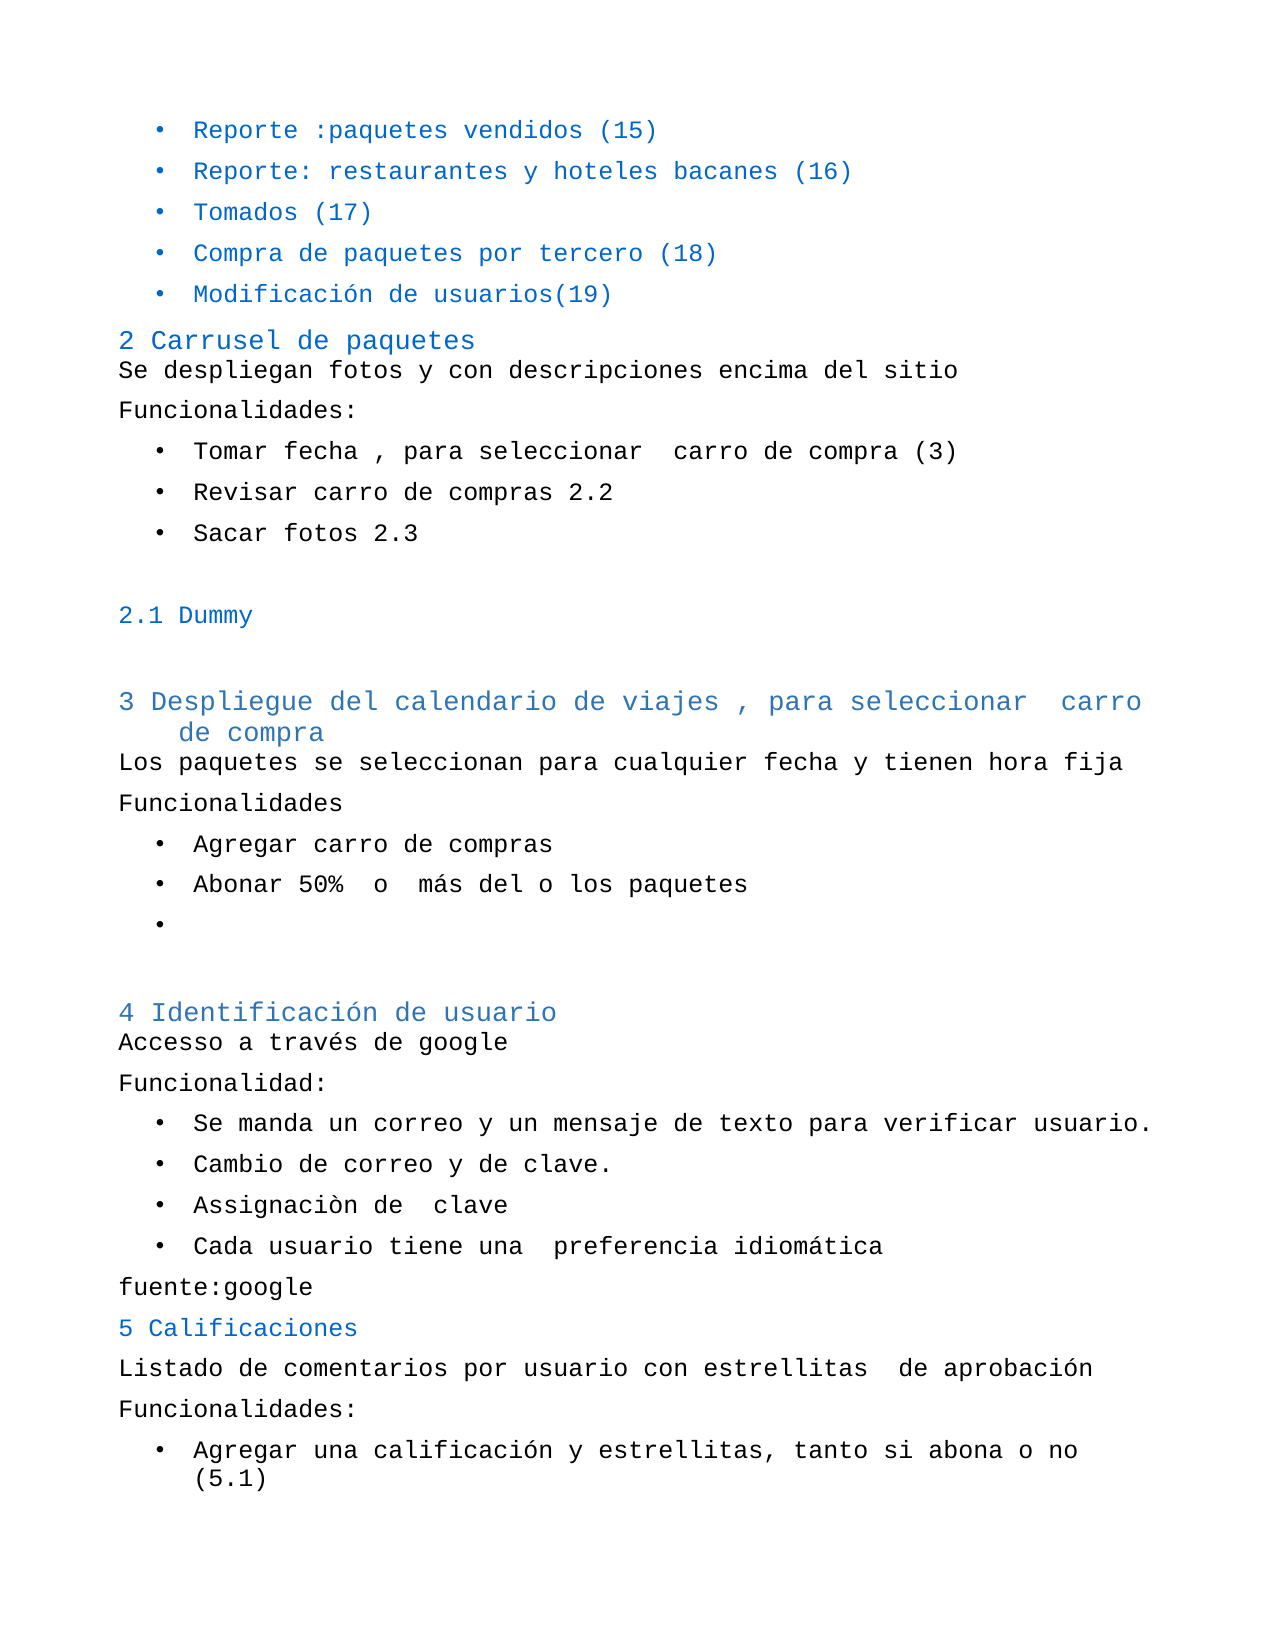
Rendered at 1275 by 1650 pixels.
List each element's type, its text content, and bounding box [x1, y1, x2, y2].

list Cambio de correo y de clave. [156, 1152, 1157, 1180]
text 5 Calificaciones [118, 1315, 1157, 1343]
list Assignaciòn de clave [156, 1193, 1157, 1221]
text fuente:google [118, 1274, 1157, 1303]
list Agregar carro de compras [156, 831, 1157, 859]
text Los paquetes se seleccionan para cualquier fecha y tienen hora fija [118, 749, 1157, 778]
list Abonar 50% o más del o los paquetes [156, 872, 1157, 900]
list Modificación de usuarios(19) [156, 281, 1157, 310]
list Agregar una calificación y estrellitas, tanto si abona o no (5.1) [156, 1438, 1157, 1494]
list Tomados (17) [156, 200, 1157, 228]
subtitle 2 Carrusel de paquetes [118, 326, 1157, 357]
list Compra de paquetes por tercero (18) [156, 241, 1157, 269]
text Accesso a través de google [118, 1029, 1157, 1058]
list Se manda un correo y un mensaje de texto para verificar usuario. [156, 1111, 1157, 1139]
subtitle 3 Despliegue del calendario de viajes , para seleccionar carro de compra [118, 688, 1157, 749]
text Se despliegan fotos y con descripciones encima del sitio [118, 357, 1157, 386]
text Funcionalidad: [118, 1070, 1157, 1098]
list Reporte :paquetes vendidos (15) [156, 118, 1157, 146]
text Listado de comentarios por usuario con estrellitas de aprobación [118, 1356, 1157, 1384]
list Cada usuario tiene una preferencia idiomática [156, 1233, 1157, 1262]
text Funcionalidades: [118, 398, 1157, 426]
list Tomar fecha , para seleccionar carro de compra (3) [156, 439, 1157, 467]
text Funcionalidades [118, 790, 1157, 819]
text Funcionalidades: [118, 1397, 1157, 1425]
list Reporte: restaurantes y hoteles bacanes (16) [156, 159, 1157, 187]
subtitle 4 Identificación de usuario [118, 999, 1157, 1029]
list Sacar fotos 2.3 [156, 521, 1157, 549]
list Revisar carro de compras 2.2 [156, 480, 1157, 508]
text 2.1 Dummy [118, 602, 1157, 631]
